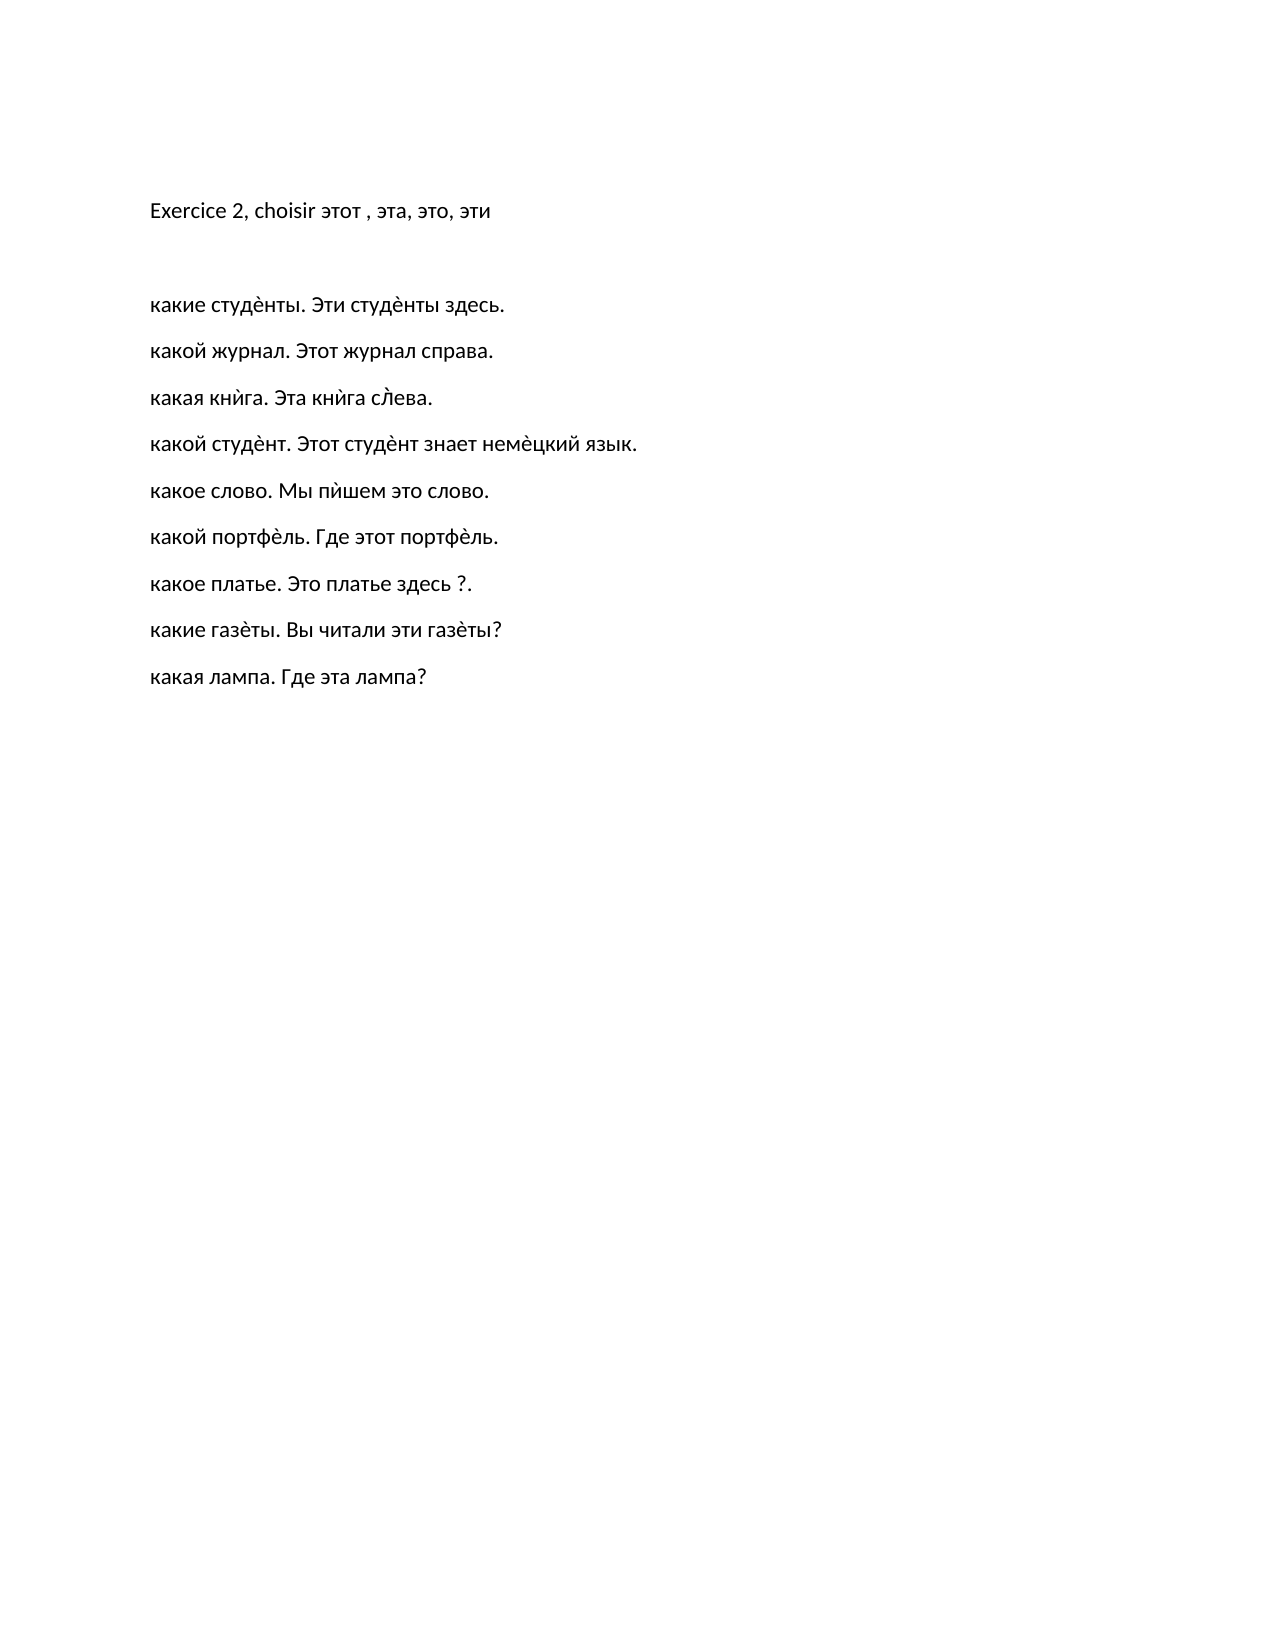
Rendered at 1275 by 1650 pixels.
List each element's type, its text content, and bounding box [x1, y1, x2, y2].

text какие газѐты. Вы читали эти газѐты? [150, 616, 1125, 644]
text какое платье. Это платье здесь ?. [150, 569, 1125, 597]
text какая кнѝга. Эта кнѝга сл̀ева. [150, 383, 1125, 411]
text какой студѐнт. Этот студѐнт знает немѐцкий язык. [150, 429, 1125, 457]
text какая лампа. Где эта лампа? [150, 662, 1125, 690]
text какие студѐнты. Эти студѐнты здесь. [150, 290, 1125, 318]
text какое слово. Мы пѝшем это слово. [150, 476, 1125, 504]
text какой журнал. Этот журнал справа. [150, 336, 1125, 364]
text Exercice 2, choisir этот , эта, это, эти [150, 197, 1125, 224]
text какой портфѐль. Где этот портфѐль. [150, 522, 1125, 551]
